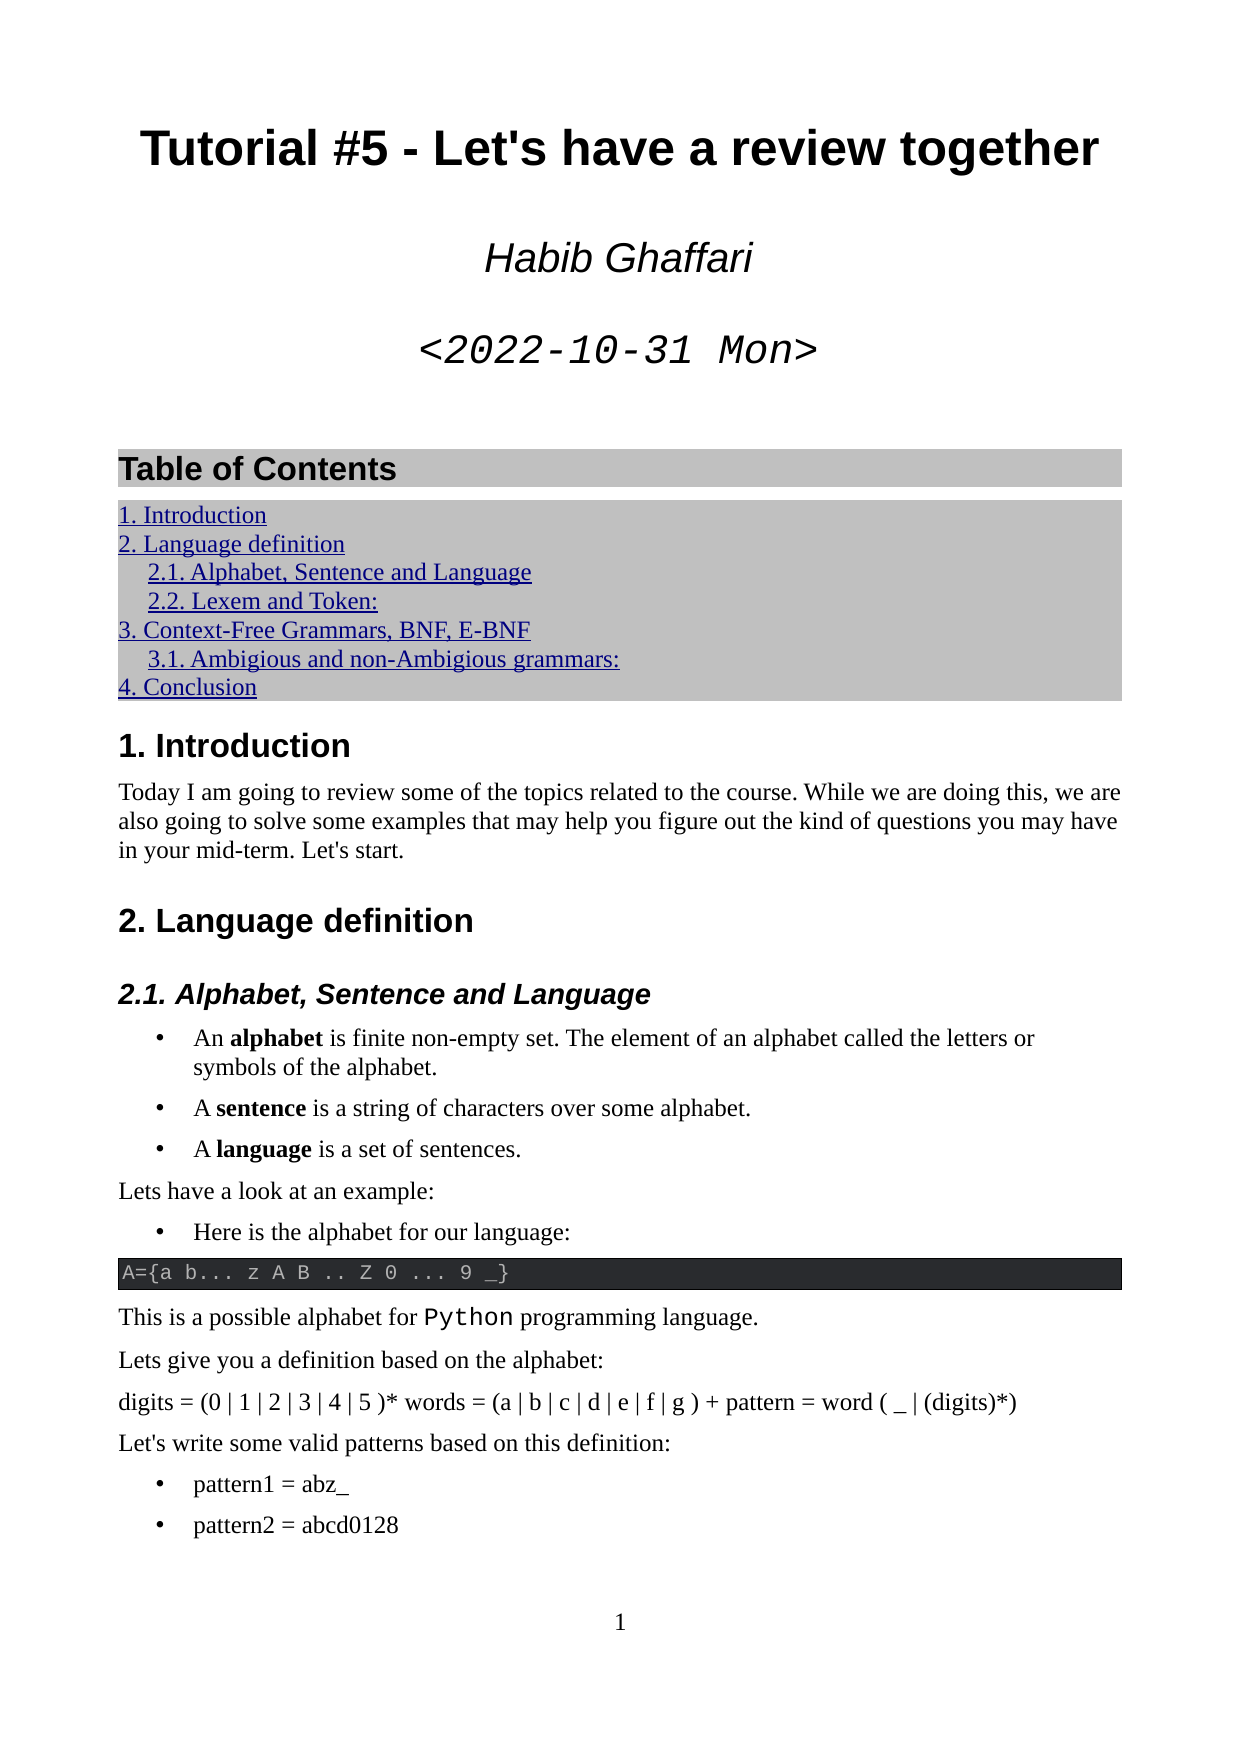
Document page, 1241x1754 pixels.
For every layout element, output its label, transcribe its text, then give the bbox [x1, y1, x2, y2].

text A={a b... z A B .. Z 0 ... 9 _} [119, 1259, 1121, 1289]
text Lets have a look at an example: [118, 1176, 1122, 1204]
list A language is a set of sentences. [156, 1134, 1122, 1163]
text Lets give you a definition based on the alphabet: [118, 1346, 1122, 1374]
text 2.1. Alphabet, Sentence and Language [148, 557, 1122, 586]
title Tutorial #5 - Let's have a review together [118, 118, 1122, 176]
text 2. Language definition [118, 529, 1122, 557]
text 1. Introduction [118, 500, 1122, 529]
subtitle Table of Contents [118, 449, 1122, 487]
list pattern1 = abz_ [156, 1469, 1122, 1498]
subtitle <2022-10-31 Mon> [118, 329, 1122, 376]
subtitle Introduction [118, 726, 1122, 765]
subtitle Language definition [118, 901, 1122, 940]
text This is a possible alphabet for Python programming language. [118, 1302, 1122, 1333]
subtitle Alphabet, Sentence and Language [118, 977, 1122, 1011]
subtitle Habib Ghaffari [118, 233, 1122, 281]
text digits = (0 | 1 | 2 | 3 | 4 | 5 )* words = (a | b | c | d | e | f | g ) + pattern = word ( _ | (digits)*) [118, 1387, 1122, 1416]
list An alphabet is finite non-empty set. The element of an alphabet called the letters or symbols of the alphabet. [156, 1023, 1122, 1081]
text 3.1. Ambigious and non-Ambigious grammars: [148, 644, 1122, 672]
text Let's write some valid patterns based on this definition: [118, 1428, 1122, 1457]
text 4. Conclusion [118, 672, 1122, 701]
text 2.2. Lexem and Token: [148, 586, 1122, 615]
list A sentence is a string of characters over some alphabet. [156, 1093, 1122, 1122]
text Today I am going to review some of the topics related to the course. While we are doing this, we are also going to solve some examples that may help you figure out the kind of questions you may have in your mid-term. Let's start. [118, 777, 1122, 864]
list pattern2 = abcd0128 [156, 1511, 1122, 1539]
list Here is the alphabet for our language: [156, 1217, 1122, 1246]
text 3. Context-Free Grammars, BNF, E-BNF [118, 615, 1122, 644]
